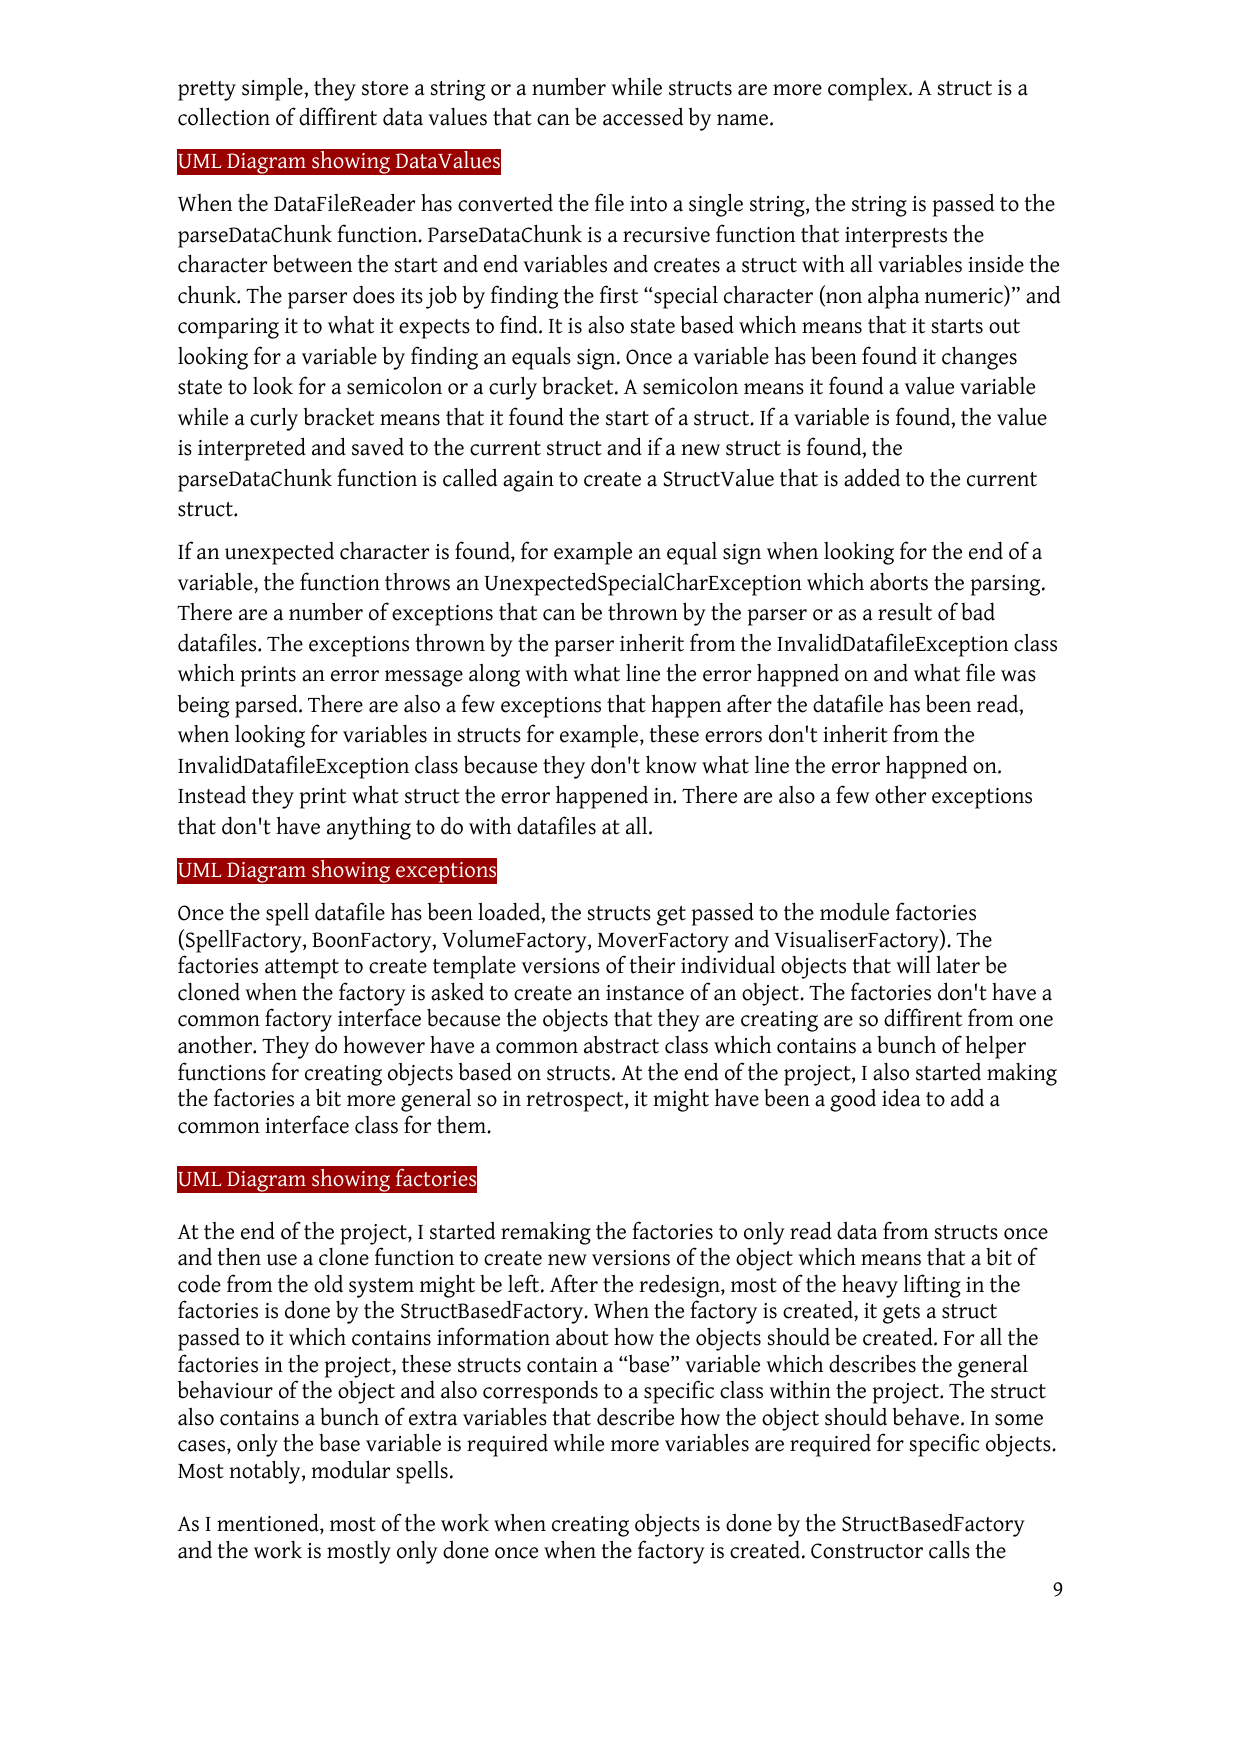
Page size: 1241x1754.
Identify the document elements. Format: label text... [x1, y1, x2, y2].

text UML Diagram showing DataValues [177, 148, 1063, 175]
text When the DataFileReader has converted the file into a single string, the string is passed to the parseDataChunk function. ParseDataChunk is a recursive function that interprests the character between the start and end variables and creates a struct with all variables inside the chunk. The parser does its job by finding the first “special character (non alpha numeric)” and comparing it to what it expects to find. It is also state based which means that it starts out looking for a variable by finding an equals sign. Once a variable has been found it changes state to look for a semicolon or a curly bracket. A semicolon means it found a value variable while a curly bracket means that it found the start of a struct. If a variable is found, the value is interpreted and saved to the current struct and if a new struct is found, the parseDataChunk function is called again to create a StructValue that is added to the current struct. [177, 192, 1063, 523]
text If an unexpected character is found, for example an equal sign when looking for the end of a variable, the function throws an UnexpectedSpecialCharException which aborts the parsing. There are a number of exceptions that can be thrown by the parser or as a result of bad datafiles. The exceptions thrown by the parser inherit from the InvalidDatafileException class which prints an error message along with what line the error happned on and what file was being parsed. There are also a few exceptions that happen after the datafile has been read, when looking for variables in structs for example, these errors don't inherit from the InvalidDatafileException class because they don't know what line the error happned on. Instead they print what struct the error happened in. There are also a few other exceptions that don't have anything to do with datafiles at all. [177, 540, 1063, 841]
text pretty simple, they store a string or a number while structs are more complex. A struct is a collection of diffirent data values that can be accessed by name. [177, 75, 1063, 132]
text UML Diagram showing factories [177, 1166, 1063, 1193]
text At the end of the project, I started remaking the factories to only read data from structs once and then use a clone function to create new versions of the object which means that a bit of code from the old system might be left. After the redesign, most of the heavy lifting in the factories is done by the StructBasedFactory. When the factory is created, it gets a struct passed to it which contains information about how the objects should be created. For all the factories in the project, these structs contain a “base” variable which describes the general behaviour of the object and also corresponds to a specific class within the project. The struct also contains a bunch of extra variables that describe how the object should behave. In some cases, only the base variable is required while more variables are required for specific objects. Most notably, modular spells. [177, 1219, 1063, 1485]
text Once the spell datafile has been loaded, the structs get passed to the module factories (SpellFactory, BoonFactory, VolumeFactory, MoverFactory and VisualiserFactory). The factories attempt to create template versions of their individual objects that will later be cloned when the factory is asked to create an instance of an object. The factories don't have a common factory interface because the objects that they are creating are so diffirent from one another. They do however have a common abstract class which contains a bunch of helper functions for creating objects based on structs. At the end of the project, I also started making the factories a bit more general so in retrospect, it might have been a good idea to add a common interface class for them. [177, 901, 1063, 1139]
text As I mentioned, most of the work when creating objects is done by the StructBasedFactory and the work is mostly only done once when the factory is created. Constructor calls the [177, 1511, 1063, 1564]
text UML Diagram showing exceptions [177, 857, 1063, 884]
